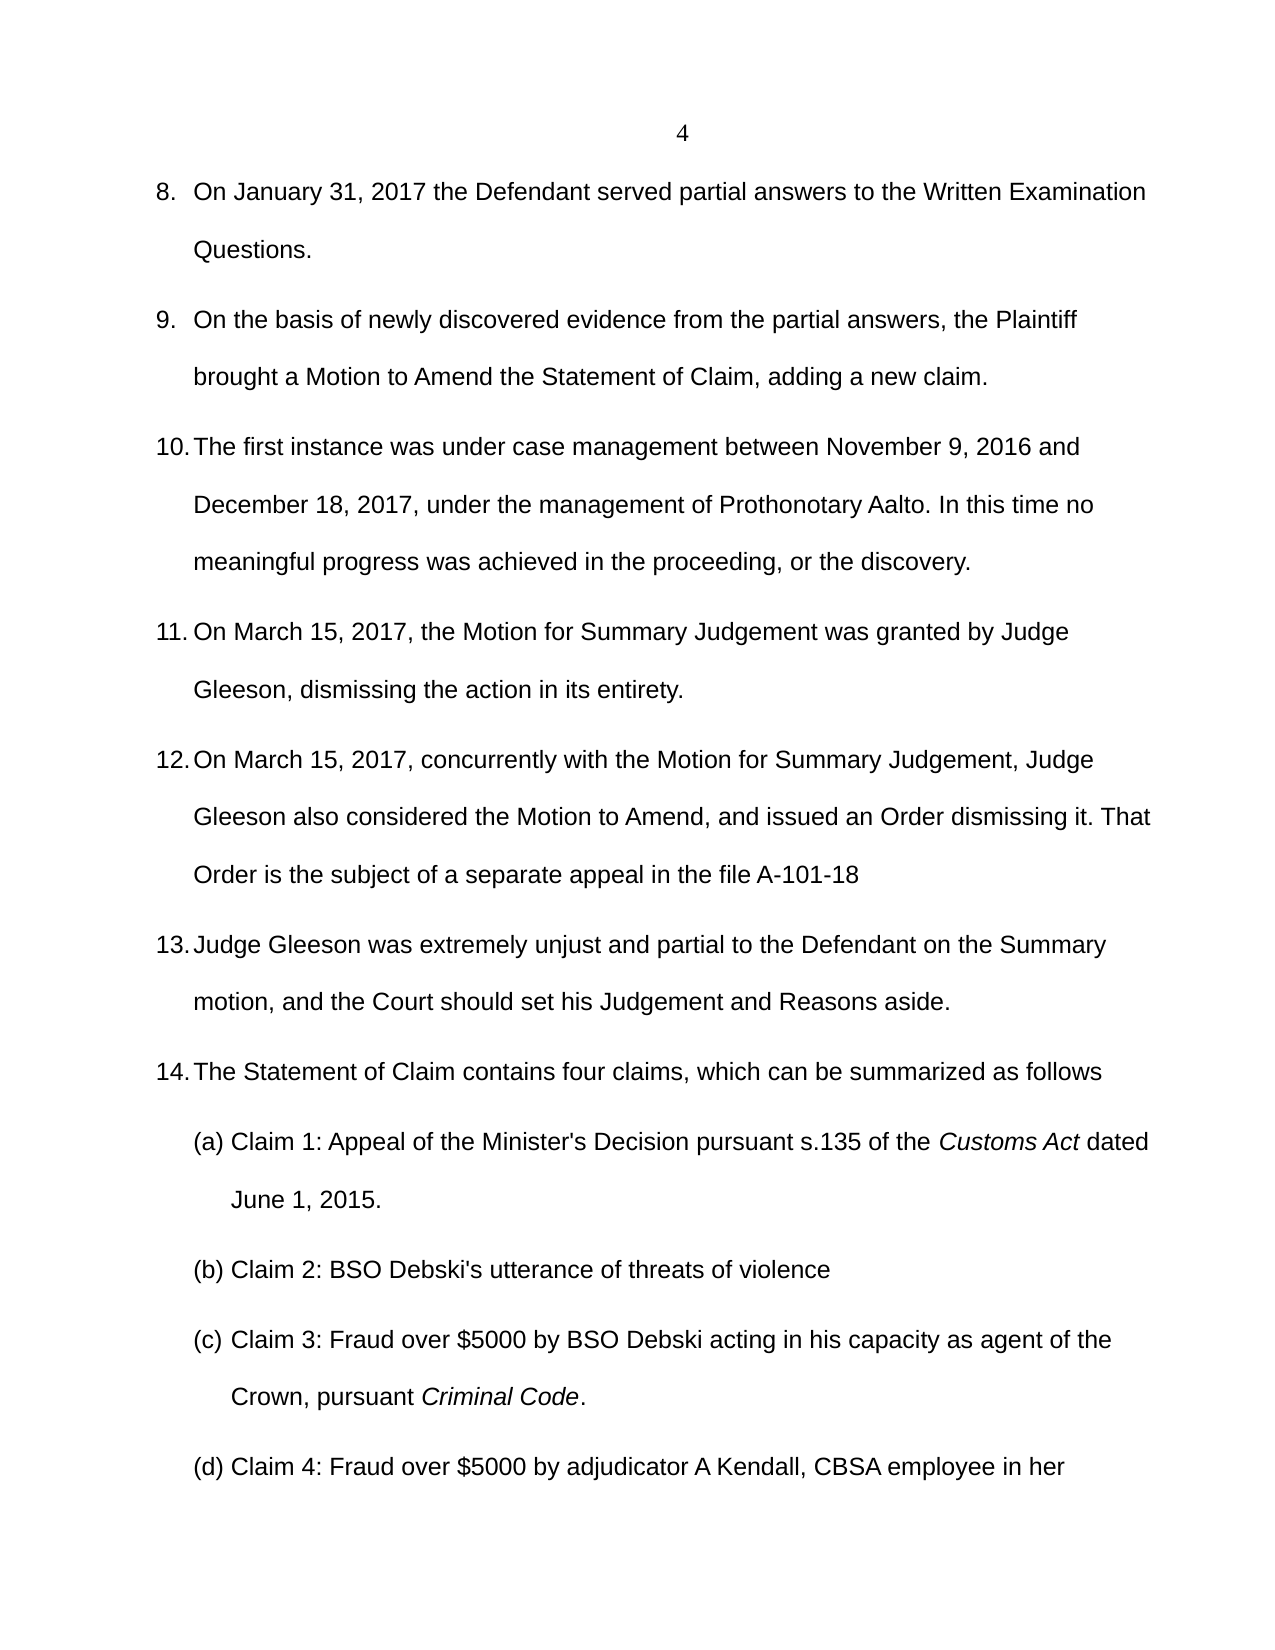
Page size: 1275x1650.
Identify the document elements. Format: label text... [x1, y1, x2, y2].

subtitle Judge Gleeson was extremely unjust and partial to the Defendant on the Summary motion, and the Court should set his Judgement and Reasons aside. [156, 929, 1157, 1016]
subtitle Claim 4: Fraud over $5000 by adjudicator A Kendall, CBSA employee in her [193, 1452, 1157, 1481]
subtitle Claim 1: Appeal of the Minister's Decision pursuant s.135 of the Customs Act dated June 1, 2015. [193, 1127, 1157, 1213]
subtitle The first instance was under case management between November 9, 2016 and December 18, 2017, under the management of Prothonotary Aalto. In this time no meaningful progress was achieved in the proceeding, or the discovery. [156, 432, 1157, 576]
subtitle On January 31, 2017 the Defendant served partial answers to the Written Examination Questions. [156, 177, 1157, 263]
subtitle The Statement of Claim contains four claims, which can be summarized as follows [156, 1057, 1157, 1086]
subtitle Claim 3: Fraud over $5000 by BSO Debski acting in his capacity as agent of the Crown, pursuant Criminal Code. [193, 1324, 1157, 1411]
subtitle On the basis of newly discovered evidence from the partial answers, the Plaintiff brought a Motion to Amend the Statement of Claim, adding a new claim. [156, 304, 1157, 391]
subtitle On March 15, 2017, concurrently with the Motion for Summary Judgement, Judge Gleeson also considered the Motion to Amend, and issued an Order dismissing it. That Order is the subject of a separate appeal in the file A-101-18 [156, 744, 1157, 888]
subtitle Claim 2: BSO Debski's utterance of threats of violence [193, 1254, 1157, 1283]
subtitle On March 15, 2017, the Motion for Summary Judgement was granted by Judge Gleeson, dismissing the action in its entirety. [156, 617, 1157, 703]
